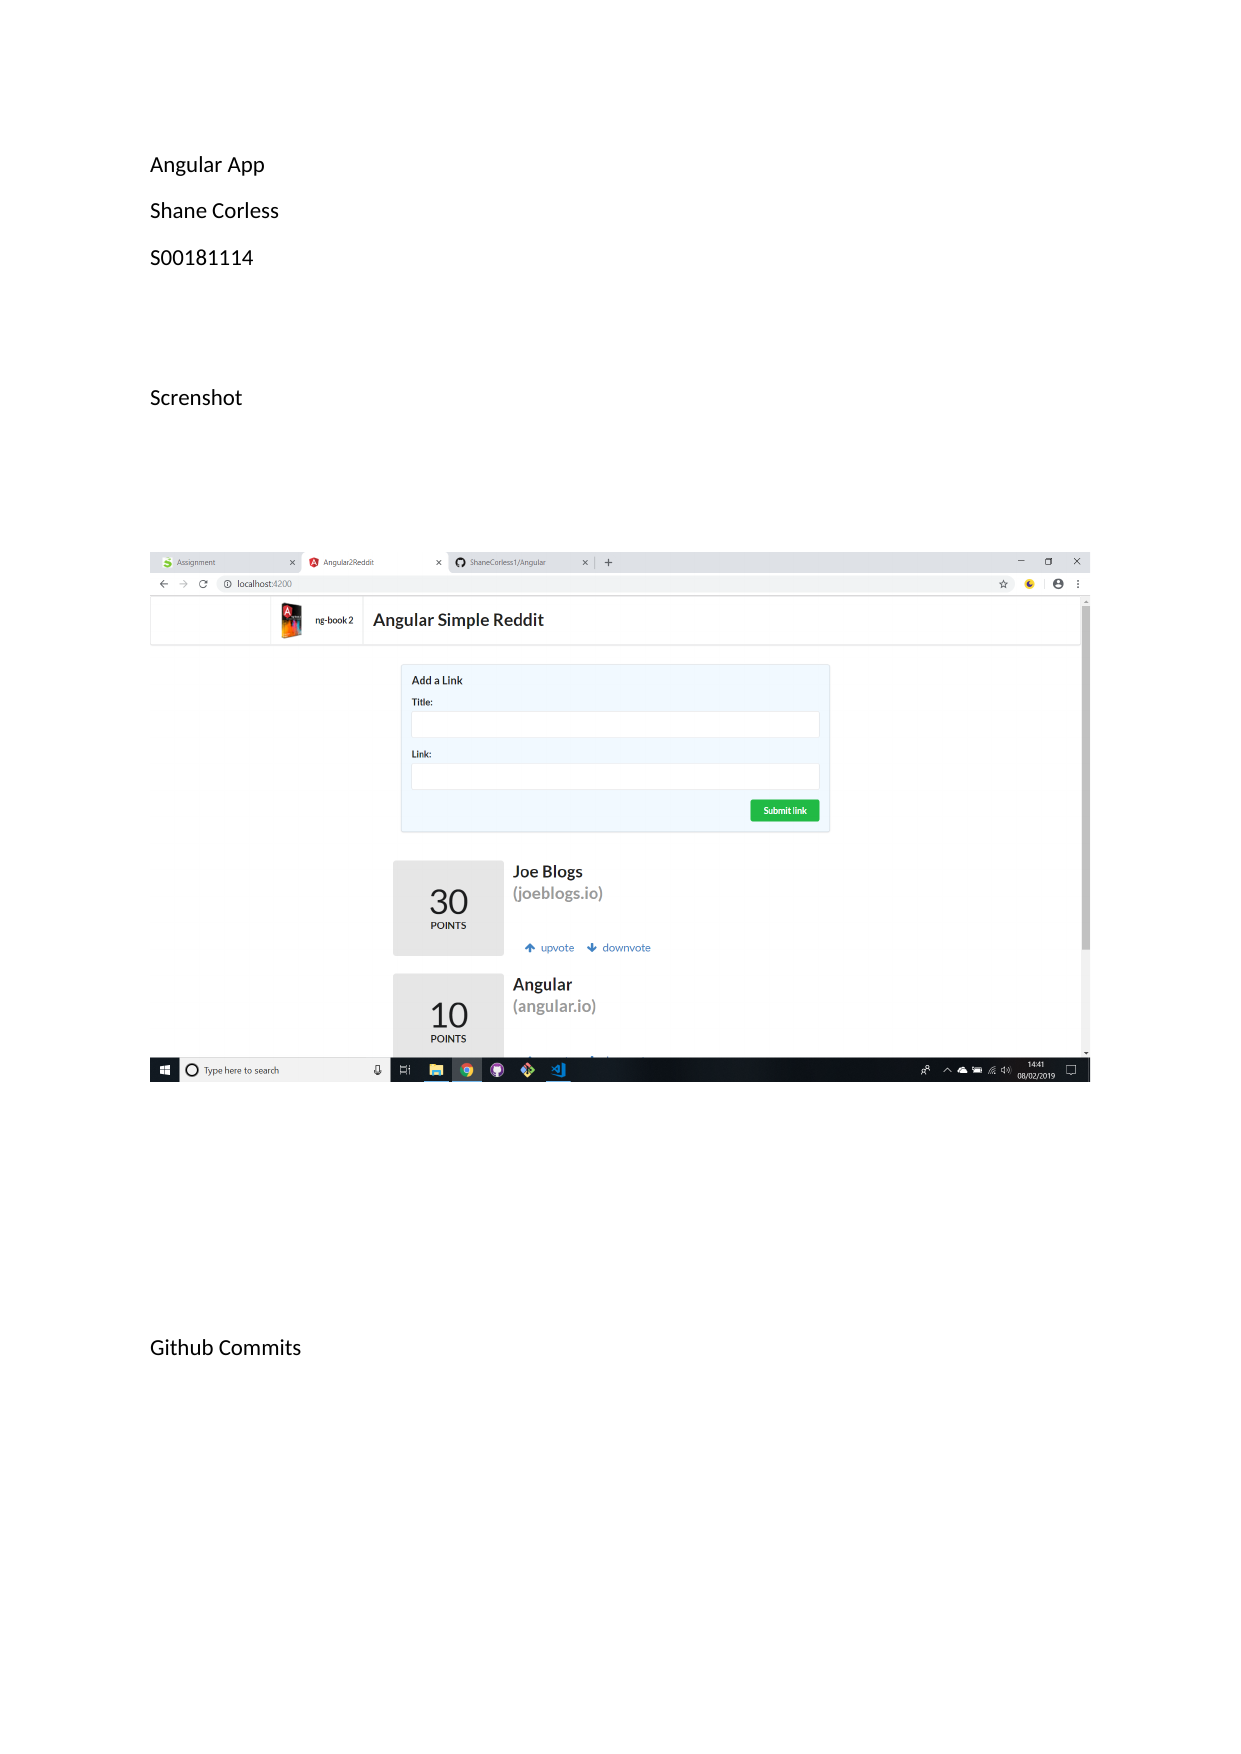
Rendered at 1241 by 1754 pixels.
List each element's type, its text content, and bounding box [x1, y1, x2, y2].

text Screnshot [150, 383, 1090, 441]
text Angular App [150, 150, 1090, 178]
text S00181114 [150, 243, 1090, 271]
text Shane Corless [150, 197, 1090, 224]
text Github Commits [150, 1333, 1090, 1361]
